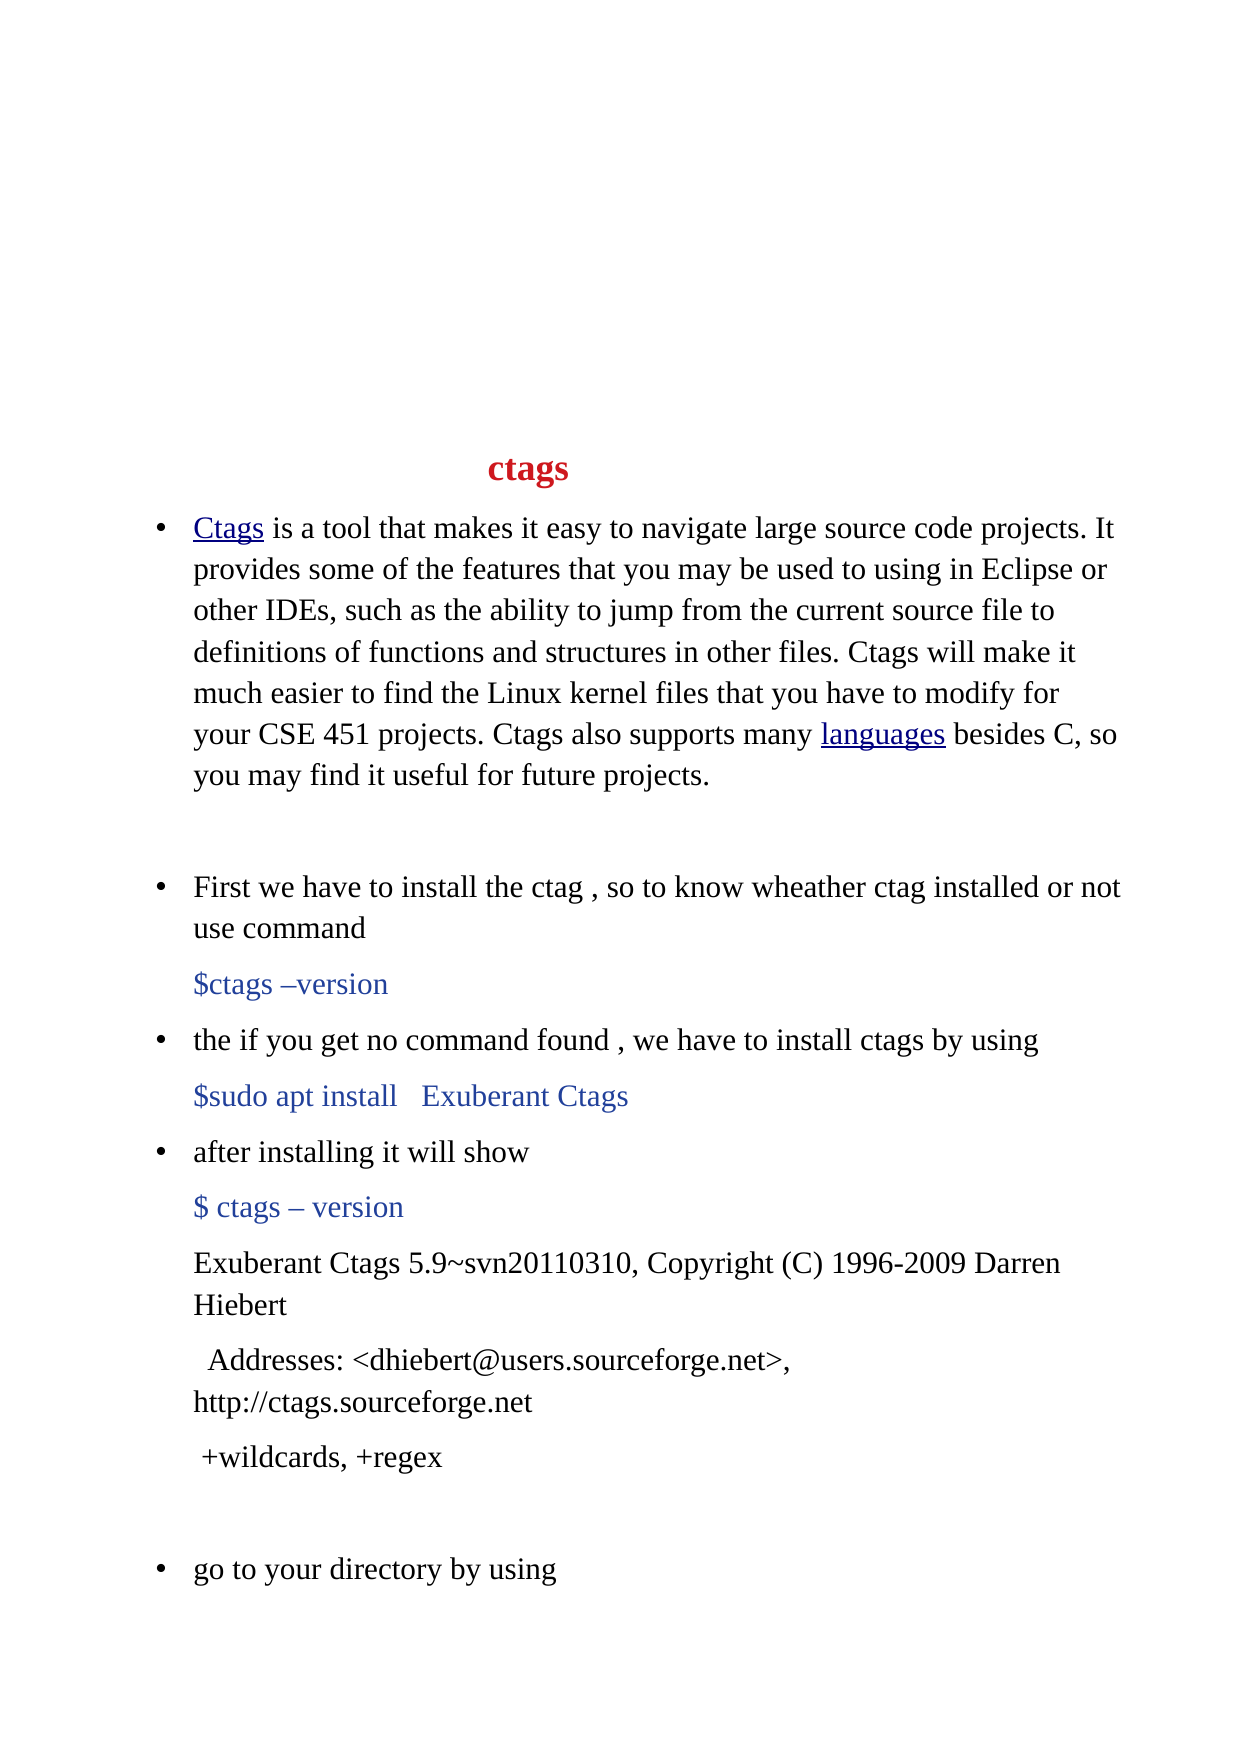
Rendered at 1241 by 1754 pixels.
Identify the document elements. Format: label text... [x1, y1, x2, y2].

list +wildcards, +regex [156, 1439, 1122, 1474]
list Exuberant Ctags 5.9~svn20110310, Copyright (C) 1996-2009 Darren Hiebert [156, 1244, 1122, 1322]
list First we have to install the ctag , so to know wheather ctag installed or not use command [156, 868, 1122, 945]
list the if you get no command found , we have to install ctags by using [156, 1021, 1122, 1057]
text ctags [118, 445, 1122, 488]
list $sudo apt install Exuberant Ctags [156, 1077, 1122, 1113]
list Ctags is a tool that makes it easy to navigate large source code projects. It provides some of the features that you may be used to using in Eclipse or other IDEs, such as the ability to jump from the current source file to definitions of functions and structures in other files. Ctags will make it much easier to find the Linux kernel files that you have to modify for your CSE 451 projects. Ctags also supports many languages besides C, so you may find it useful for future projects. [156, 509, 1122, 792]
list $ ctags – version [156, 1189, 1122, 1224]
list $ctags –version [156, 965, 1122, 1001]
list go to your directory by using [156, 1550, 1122, 1586]
list after installing it will show [156, 1133, 1122, 1169]
list Addresses: <dhiebert@users.sourceforge.net>, http://ctags.sourceforge.net [156, 1342, 1122, 1419]
